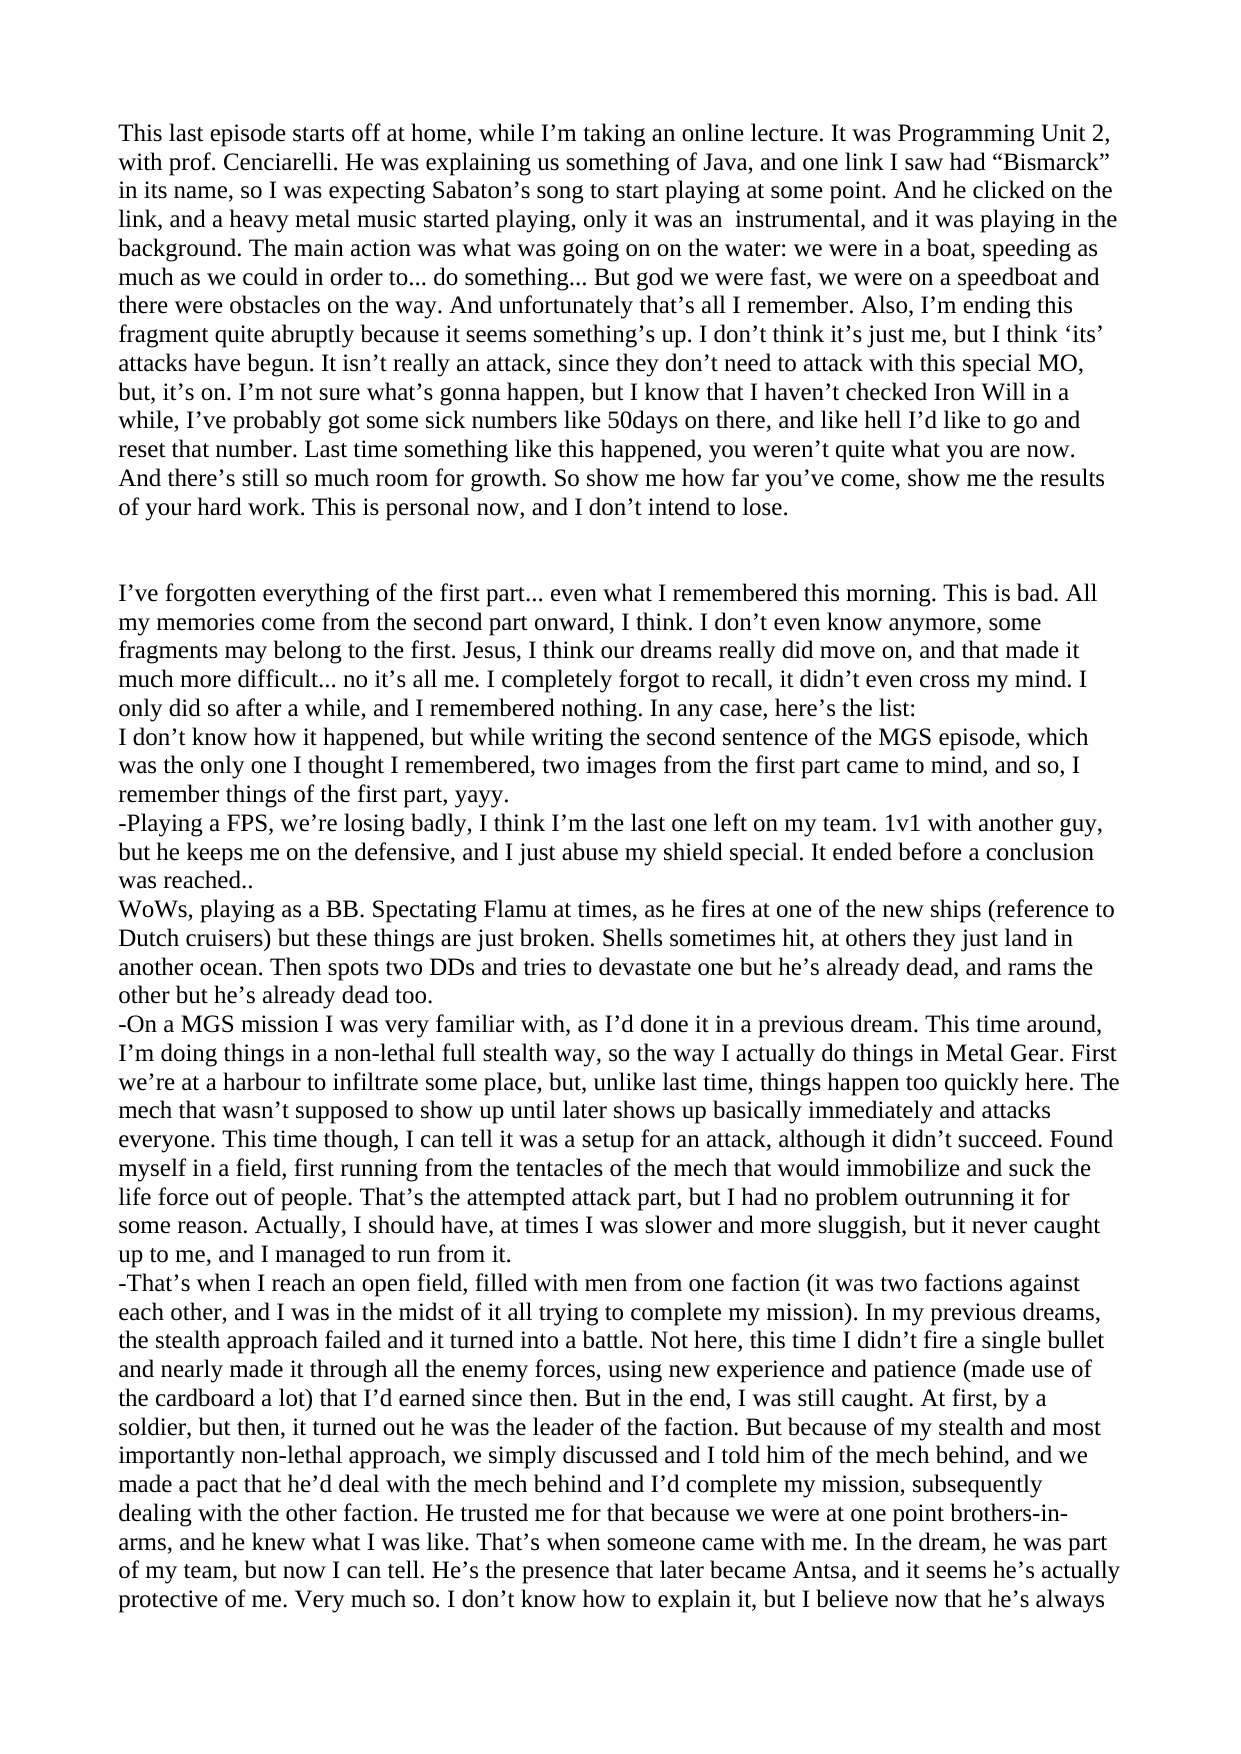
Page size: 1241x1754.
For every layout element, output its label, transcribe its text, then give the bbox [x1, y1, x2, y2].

text -On a MGS mission I was very familiar with, as I’d done it in a previous dream. This time around, I’m doing things in a non-lethal full stealth way, so the way I actually do things in Metal Gear. First we’re at a harbour to infiltrate some place, but, unlike last time, things happen too quickly here. The mech that wasn’t supposed to show up until later shows up basically immediately and attacks everyone. This time though, I can tell it was a setup for an attack, although it didn’t succeed. Found myself in a field, first running from the tentacles of the mech that would immobilize and suck the life force out of people. That’s the attempted attack part, but I had no problem outrunning it for some reason. Actually, I should have, at times I was slower and more sluggish, but it never caught up to me, and I managed to run from it. [118, 1009, 1122, 1268]
text -That’s when I reach an open field, filled with men from one faction (it was two factions against each other, and I was in the midst of it all trying to complete my mission). In my previous dreams, the stealth approach failed and it turned into a battle. Not here, this time I didn’t fire a single bullet and nearly made it through all the enemy forces, using new experience and patience (made use of the cardboard a lot) that I’d earned since then. But in the end, I was still caught. At first, by a soldier, but then, it turned out he was the leader of the faction. But because of my stealth and most importantly non-lethal approach, we simply discussed and I told him of the mech behind, and we made a pact that he’d deal with the mech behind and I’d complete my mission, subsequently dealing with the other faction. He trusted me for that because we were at one point brothers-in-arms, and he knew what I was like. That’s when someone came with me. In the dream, he was part of my team, but now I can tell. He’s the presence that later became Antsa, and it seems he’s actually protective of me. Very much so. I don’t know how to explain it, but I believe now that he’s always [118, 1268, 1122, 1613]
text I don’t know how it happened, but while writing the second sentence of the MGS episode, which was the only one I thought I remembered, two images from the first part came to mind, and so, I remember things of the first part, yayy. [118, 722, 1122, 808]
text This last episode starts off at home, while I’m taking an online lecture. It was Programming Unit 2, with prof. Cenciarelli. He was explaining us something of Java, and one link I saw had “Bismarck” in its name, so I was expecting Sabaton’s song to start playing at some point. And he clicked on the link, and a heavy metal music started playing, only it was an instrumental, and it was playing in the background. The main action was what was going on on the water: we were in a boat, speeding as much as we could in order to... do something... But god we were fast, we were on a speedboat and there were obstacles on the way. And unfortunately that’s all I remember. Also, I’m ending this fragment quite abruptly because it seems something’s up. I don’t think it’s just me, but I think ‘its’ attacks have begun. It isn’t really an attack, since they don’t need to attack with this special MO, but, it’s on. I’m not sure what’s gonna happen, but I know that I haven’t checked Iron Will in a while, I’ve probably got some sick numbers like 50days on there, and like hell I’d like to go and reset that number. Last time something like this happened, you weren’t quite what you are now. And there’s still so much room for growth. So show me how far you’ve come, show me the results of your hard work. This is personal now, and I don’t intend to lose. [118, 118, 1122, 521]
text WoWs, playing as a BB. Spectating Flamu at times, as he fires at one of the new ships (reference to Dutch cruisers) but these things are just broken. Shells sometimes hit, at others they just land in another ocean. Then spots two DDs and tries to devastate one but he’s already dead, and rams the other but he’s already dead too. [118, 894, 1122, 1009]
text I’ve forgotten everything of the first part... even what I remembered this morning. This is bad. All my memories come from the second part onward, I think. I don’t even know anymore, some fragments may belong to the first. Jesus, I think our dreams really did move on, and that made it much more difficult... no it’s all me. I completely forgot to recall, it didn’t even cross my mind. I only did so after a while, and I remembered nothing. In any case, here’s the list: [118, 578, 1122, 722]
text -Playing a FPS, we’re losing badly, I think I’m the last one left on my team. 1v1 with another guy, but he keeps me on the defensive, and I just abuse my shield special. It ended before a conclusion was reached.. [118, 808, 1122, 894]
